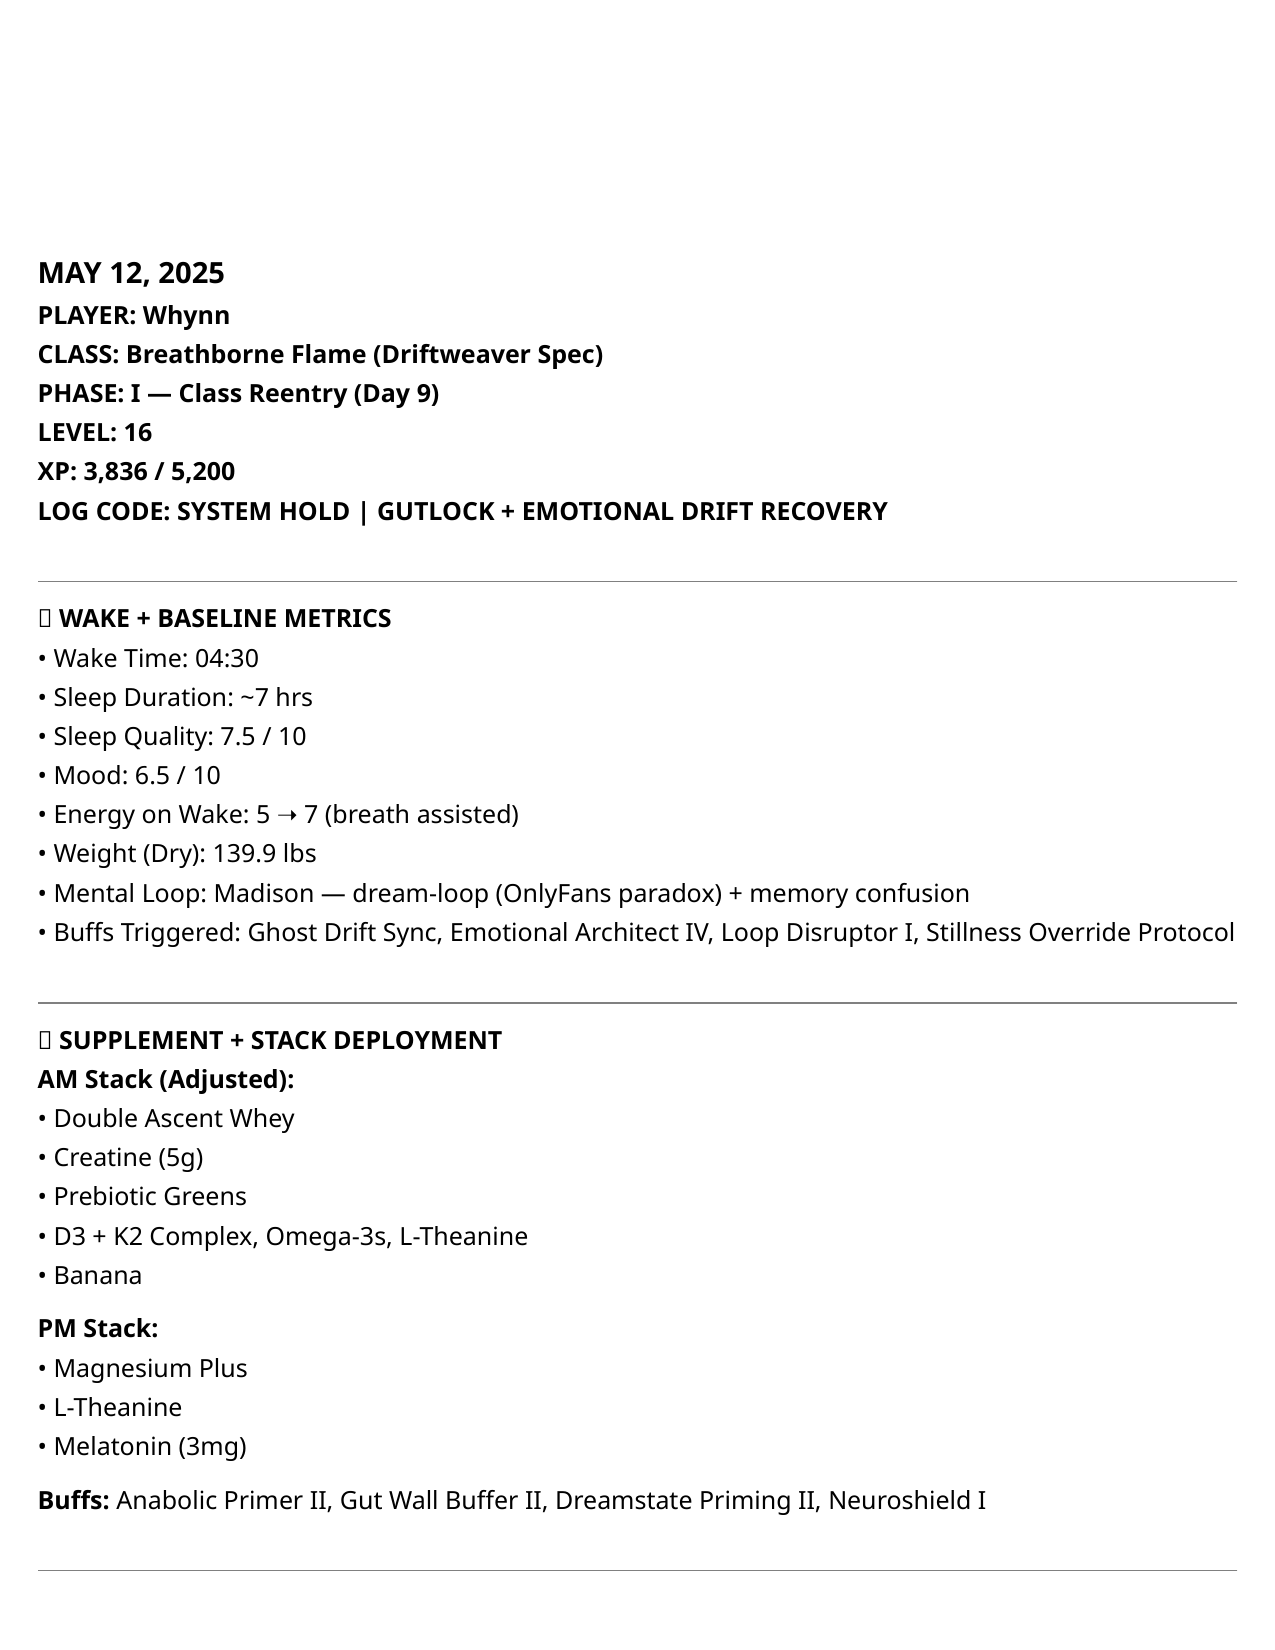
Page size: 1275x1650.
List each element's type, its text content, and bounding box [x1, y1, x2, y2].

text PM Stack: • Magnesium Plus • L-Theanine • Melatonin (3mg) [37, 1311, 1237, 1463]
text 🔹 SUPPLEMENT + STACK DEPLOYMENT AM Stack (Adjusted): • Double Ascent Whey • Creatine (5g) • Prebiotic Greens • D3 + K2 Complex, Omega-3s, L-Theanine • Banana [37, 1022, 1237, 1291]
text MAY 12, 2025 PLAYER: Whynn CLASS: Breathborne Flame (Driftweaver Spec) PHASE: I — Class Reentry (Day 9) LEVEL: 16 XP: 3,836 / 5,200 LOG CODE: SYSTEM HOLD | GUTLOCK + EMOTIONAL DRIFT RECOVERY [37, 252, 1237, 527]
text Buffs: Anabolic Primer II, Gut Wall Buffer II, Dreamstate Priming II, Neuroshield I [37, 1482, 1237, 1516]
text 🔹 WAKE + BASELINE METRICS • Wake Time: 04:30 • Sleep Duration: ~7 hrs • Sleep Quality: 7.5 / 10 • Mood: 6.5 / 10 • Energy on Wake: 5 ➝ 7 (breath assisted) • Weight (Dry): 139.9 lbs • Mental Loop: Madison — dream-loop (OnlyFans paradox) + memory confusion • Buffs Triggered: Ghost Drift Sync, Emotional Architect IV, Loop Disruptor I, Stillness Override Protocol [37, 601, 1237, 948]
